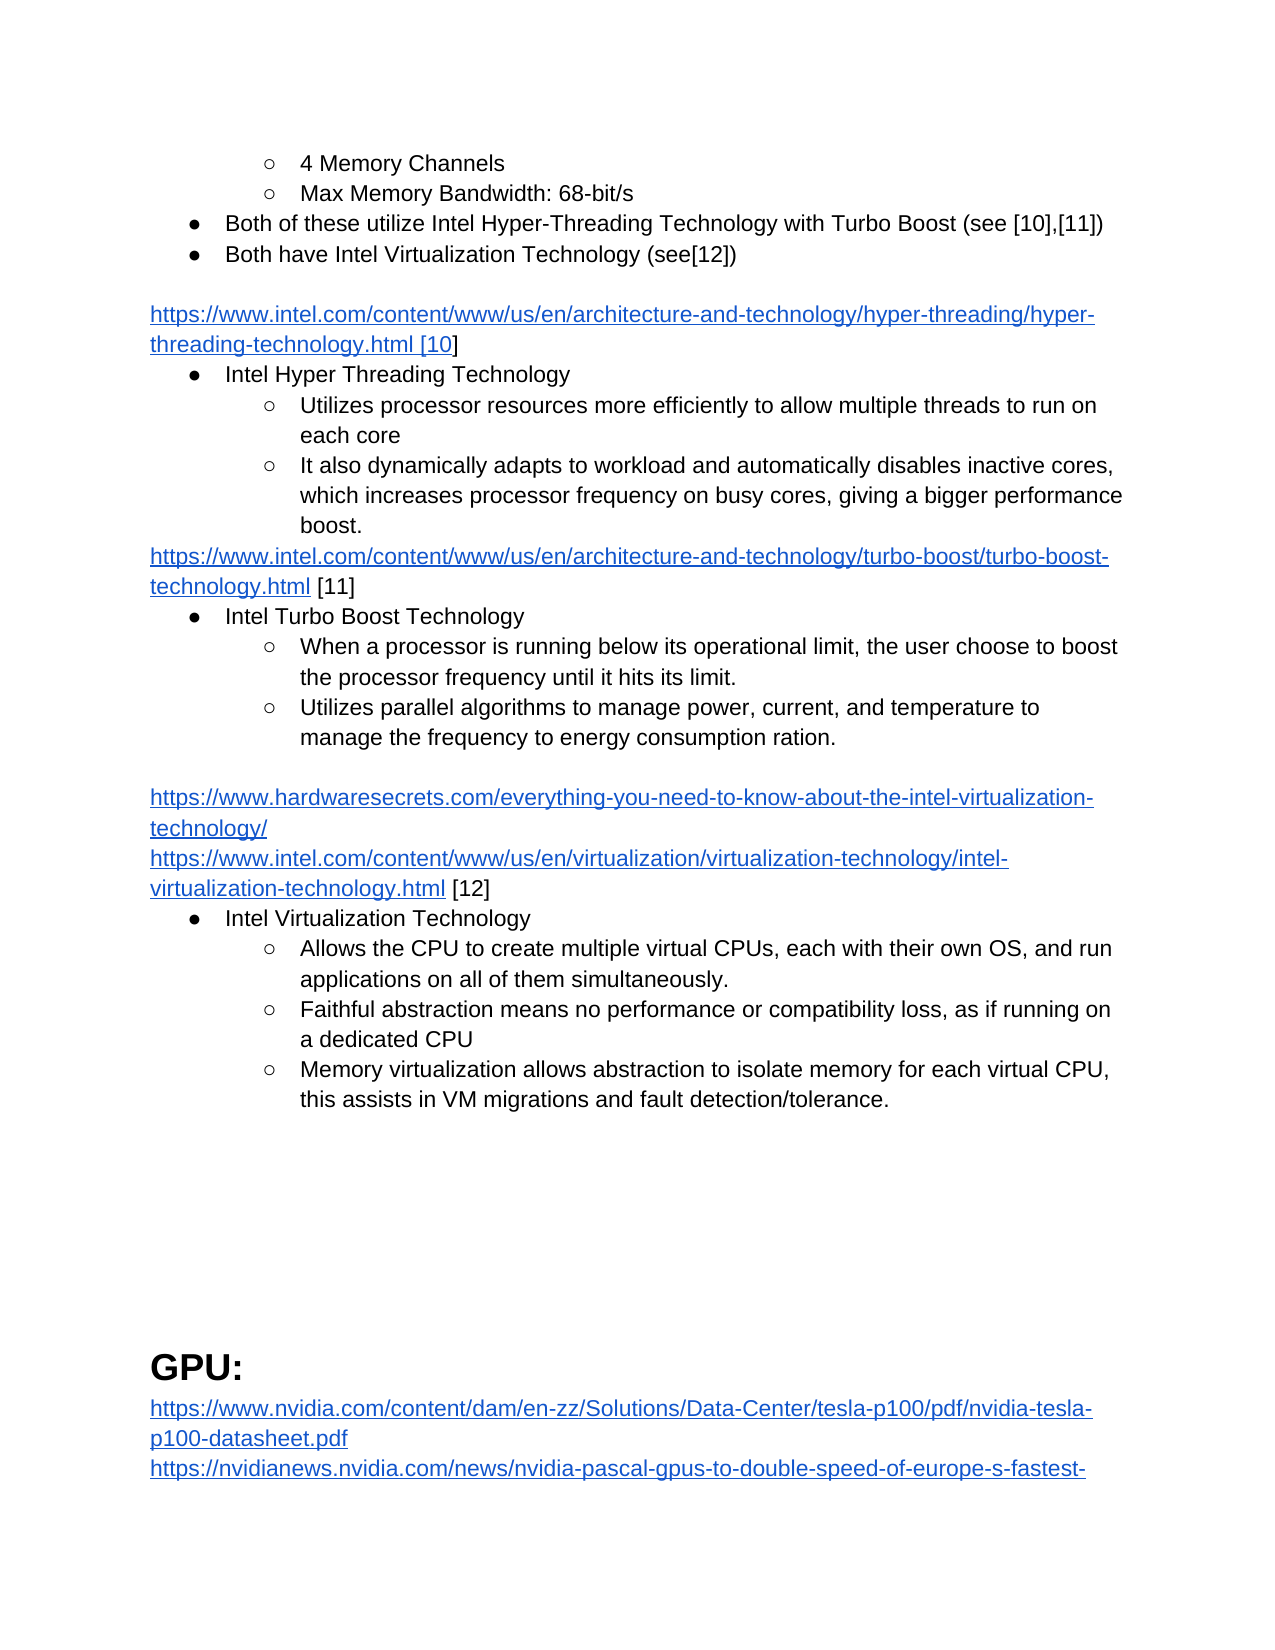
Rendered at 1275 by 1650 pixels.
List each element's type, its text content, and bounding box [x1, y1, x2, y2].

text https://www.intel.com/content/www/us/en/virtualization/virtualization-technology/intel-virtualization-technology.html [12] [150, 845, 1125, 901]
list Intel Virtualization Technology [187, 905, 1125, 932]
list Max Memory Bandwidth: 68-bit/s [262, 180, 1125, 207]
text https://www.intel.com/content/www/us/en/architecture-and-technology/hyper-threading/hyper-threading-technology.html [10] [150, 301, 1125, 358]
list It also dynamically adapts to workload and automatically disables inactive cores, which increases processor frequency on busy cores, giving a bigger performance boost. [262, 452, 1125, 539]
list 4 Memory Channels [262, 150, 1125, 176]
list When a processor is running below its operational limit, the user choose to boost the processor frequency until it hits its limit. [262, 633, 1125, 690]
list Utilizes parallel algorithms to manage power, current, and temperature to manage the frequency to energy consumption ration. [262, 694, 1125, 750]
text https://www.nvidia.com/content/dam/en-zz/Solutions/Data-Center/tesla-p100/pdf/nvidia-tesla-p100-datasheet.pdf [150, 1395, 1125, 1451]
list Both have Intel Virtualization Technology (see[12]) [187, 241, 1125, 267]
list Both of these utilize Intel Hyper-Threading Technology with Turbo Boost (see [10],[11]) [187, 210, 1125, 237]
list Allows the CPU to create multiple virtual CPUs, each with their own OS, and run applications on all of them simultaneously. [262, 935, 1125, 992]
list Intel Turbo Boost Technology [187, 603, 1125, 629]
list Memory virtualization allows abstraction to isolate memory for each virtual CPU, this assists in VM migrations and fault detection/tolerance. [262, 1056, 1125, 1113]
text https://www.intel.com/content/www/us/en/architecture-and-technology/turbo-boost/turbo-boost-technology.html [11] [150, 543, 1125, 599]
text https://nvidianews.nvidia.com/news/nvidia-pascal-gpus-to-double-speed-of-europe-s-fastest- [150, 1455, 1125, 1482]
list Intel Hyper Threading Technology [187, 361, 1125, 388]
list Faithful abstraction means no performance or compatibility loss, as if running on a dedicated CPU [262, 996, 1125, 1052]
text https://www.hardwaresecrets.com/everything-you-need-to-know-about-the-intel-virtualization-technology/ [150, 784, 1125, 841]
list Utilizes processor resources more efficiently to allow multiple threads to run on each core [262, 392, 1125, 448]
text GPU: [150, 1345, 1125, 1388]
